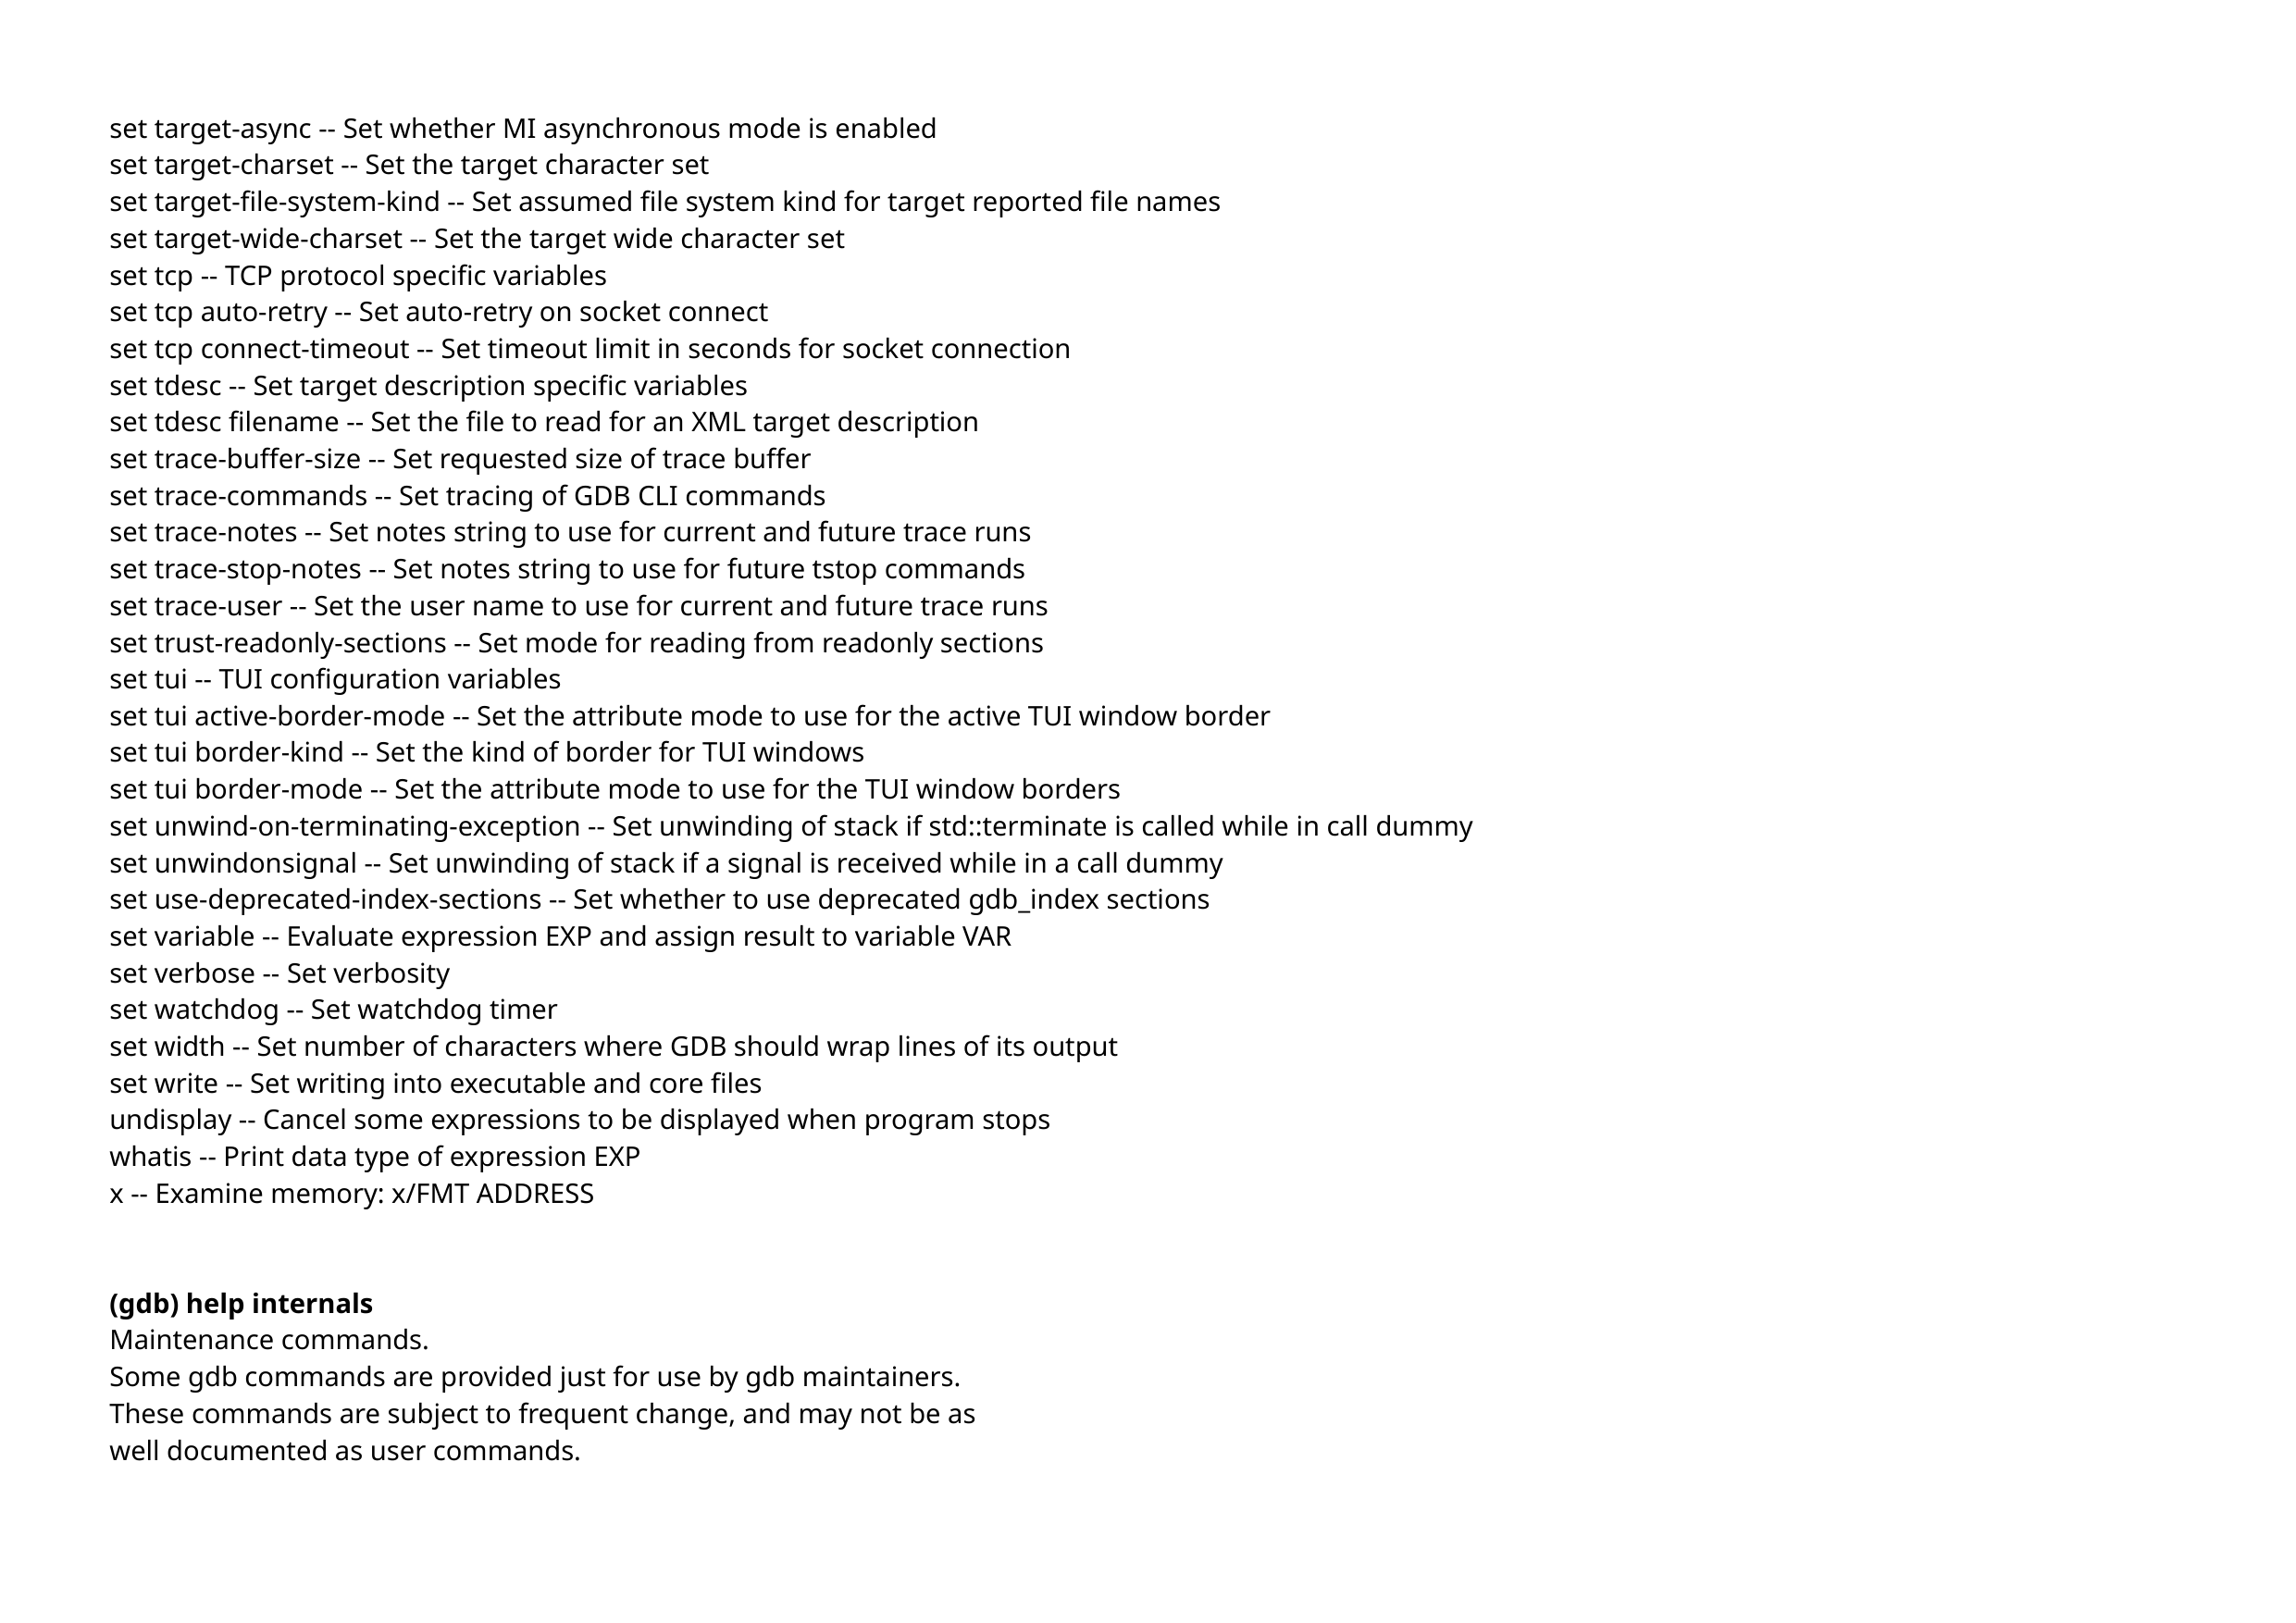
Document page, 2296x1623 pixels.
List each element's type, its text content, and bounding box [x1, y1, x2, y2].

text set target-async -- Set whether MI asynchronous mode is enabled set target-charset -- Set the target character set set target-file-system-kind -- Set assumed file system kind for target reported file names set target-wide-charset -- Set the target wide character set set tcp -- TCP protocol specific variables set tcp auto-retry -- Set auto-retry on socket connect set tcp connect-timeout -- Set timeout limit in seconds for socket connection set tdesc -- Set target description specific variables set tdesc filename -- Set the file to read for an XML target description set trace-buffer-size -- Set requested size of trace buffer set trace-commands -- Set tracing of GDB CLI commands set trace-notes -- Set notes string to use for current and future trace runs set trace-stop-notes -- Set notes string to use for future tstop commands set trace-user -- Set the user name to use for current and future trace runs set trust-readonly-sections -- Set mode for reading from readonly sections set tui -- TUI configuration variables set tui active-border-mode -- Set the attribute mode to use for the active TUI window border set tui border-kind -- Set the kind of border for TUI windows set tui border-mode -- Set the attribute mode to use for the TUI window borders set unwind-on-terminating-exception -- Set unwinding of stack if std::terminate is called while in call dummy set unwindonsignal -- Set unwinding of stack if a signal is received while in a call dummy set use-deprecated-index-sections -- Set whether to use deprecated gdb_index sections set variable -- Evaluate expression EXP and assign result to variable VAR set verbose -- Set verbosity set watchdog -- Set watchdog timer set width -- Set number of characters where GDB should wrap lines of its output set write -- Set writing into executable and core files undisplay -- Cancel some expressions to be displayed when program stops whatis -- Print data type of expression EXP x -- Examine memory: x/FMT ADDRESS (gdb) help internals Maintenance commands. Some gdb commands are provided just for use by gdb maintainers. These commands are subject to frequent change, and may not be as well documented as user commands. [109, 109, 2278, 1505]
